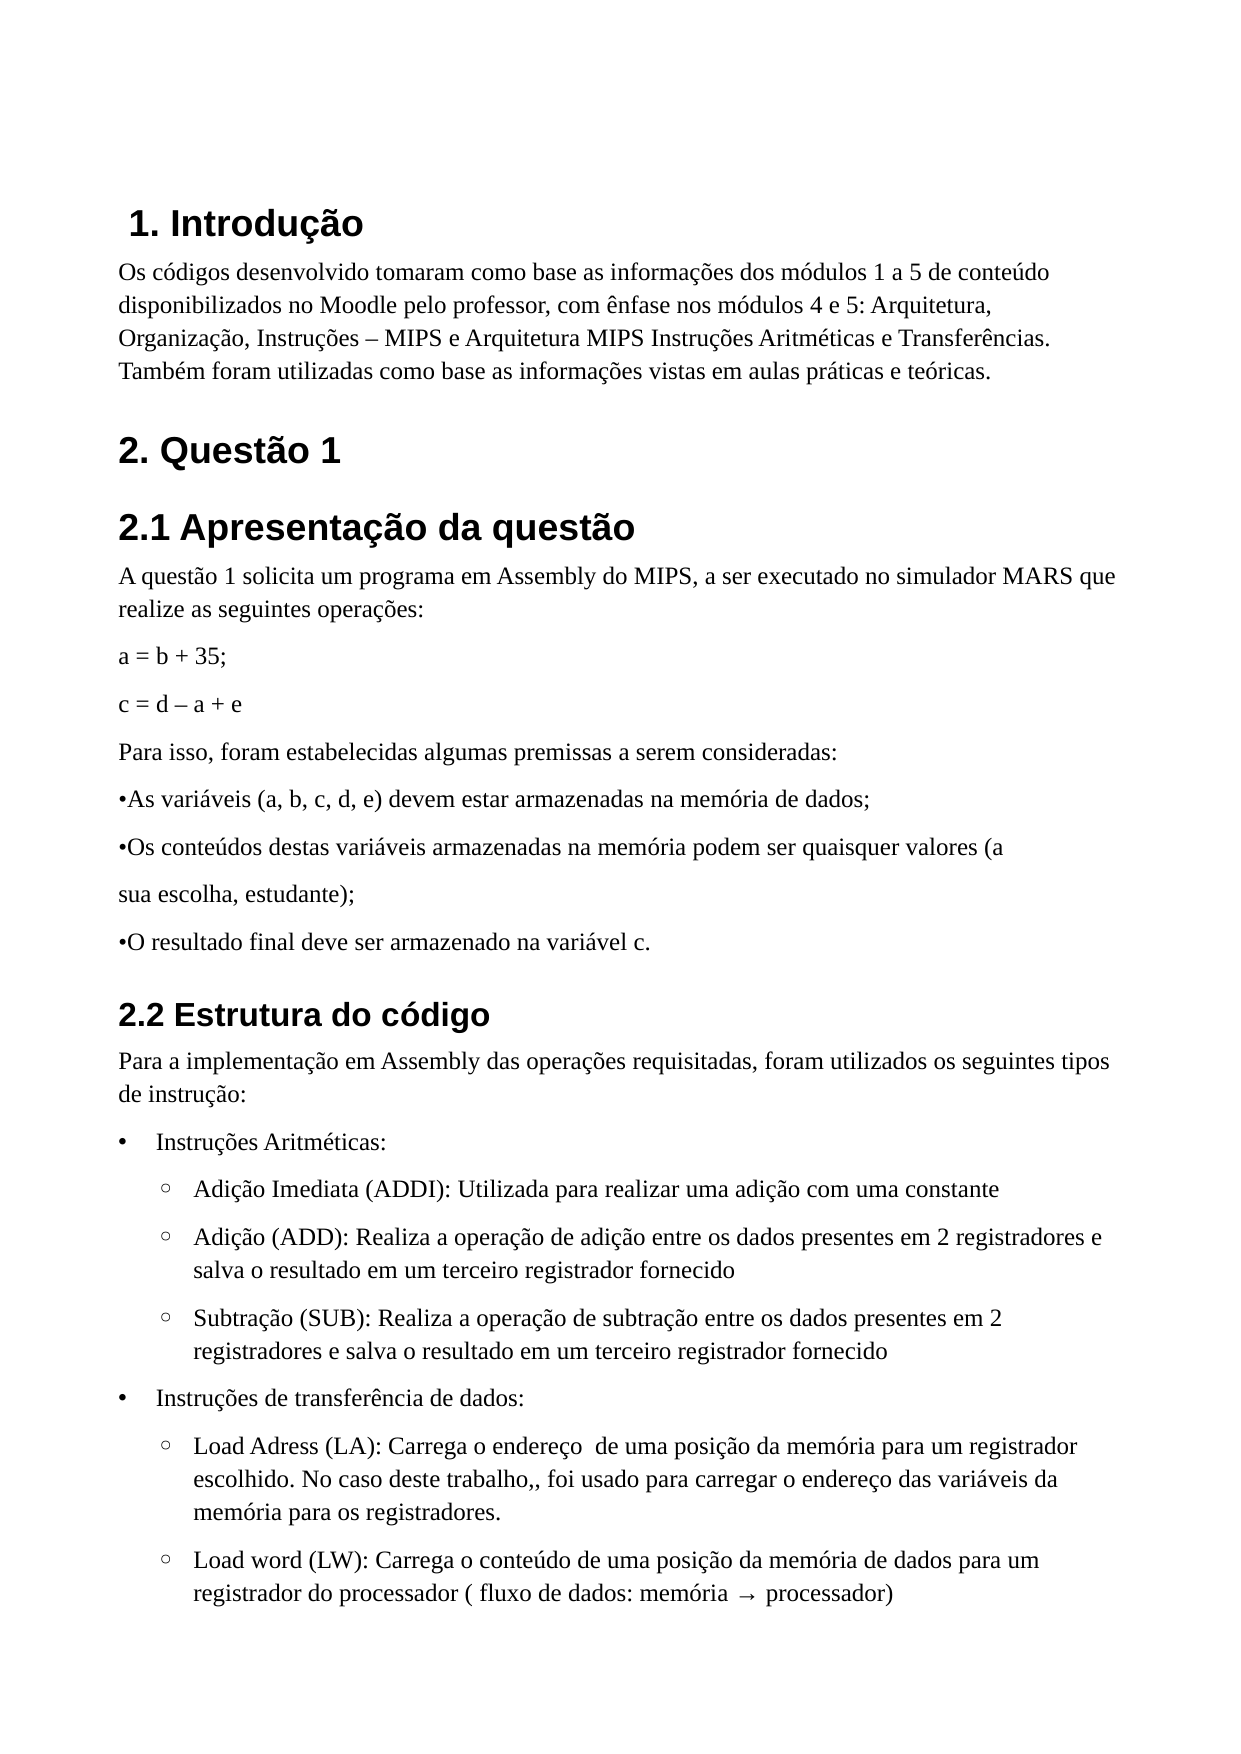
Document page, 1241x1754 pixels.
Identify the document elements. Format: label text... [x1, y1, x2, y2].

list Load Adress (LA): Carrega o endereço de uma posição da memória para um registrador escolhido. No caso deste trabalho,, foi usado para carregar o endereço das variáveis da memória para os registradores. [156, 1431, 1122, 1526]
text •Os conteúdos destas variáveis armazenadas na memória podem ser quaisquer valores (a [118, 832, 1122, 861]
list Adição Imediata (ADDI): Utilizada para realizar uma adição com uma constante [156, 1174, 1122, 1203]
list Instruções Aritméticas: [118, 1127, 1122, 1156]
list Adição (ADD): Realiza a operação de adição entre os dados presentes em 2 registradores e salva o resultado em um terceiro registrador fornecido [156, 1222, 1122, 1284]
subtitle 2.2 Estrutura do código [118, 995, 1122, 1034]
text Os códigos desenvolvido tomaram como base as informações dos módulos 1 a 5 de conteúdo disponibilizados no Moodle pelo professor, com ênfase nos módulos 4 e 5: Arquitetura, Organização, Instruções – MIPS e Arquitetura MIPS Instruções Aritméticas e Transferências. Também foram utilizadas como base as informações vistas em aulas práticas e teóricas. [118, 257, 1122, 385]
text Para a implementação em Assembly das operações requisitadas, foram utilizados os seguintes tipos de instrução: [118, 1046, 1122, 1108]
text A questão 1 solicita um programa em Assembly do MIPS, a ser executado no simulador MARS que realize as seguintes operações: [118, 561, 1122, 622]
list Load word (LW): Carrega o conteúdo de uma posição da memória de dados para um registrador do processador ( fluxo de dados: memória → processador) [156, 1545, 1122, 1606]
list Subtração (SUB): Realiza a operação de subtração entre os dados presentes em 2 registradores e salva o resultado em um terceiro registrador fornecido [156, 1303, 1122, 1364]
subtitle 2.1 Apresentação da questão [118, 505, 1122, 548]
list Instruções de transferência de dados: [118, 1383, 1122, 1412]
subtitle 2. Questão 1 [118, 429, 1122, 472]
text a = b + 35; [118, 641, 1122, 670]
text sua escolha, estudante); [118, 879, 1122, 908]
text •O resultado final deve ser armazenado na variável c. [118, 927, 1122, 956]
text Para isso, foram estabelecidas algumas premissas a serem consideradas: [118, 737, 1122, 765]
subtitle 1. Introdução [118, 201, 1122, 244]
text c = d – a + e [118, 689, 1122, 718]
text •As variáveis (a, b, c, d, e) devem estar armazenadas na memória de dados; [118, 784, 1122, 813]
